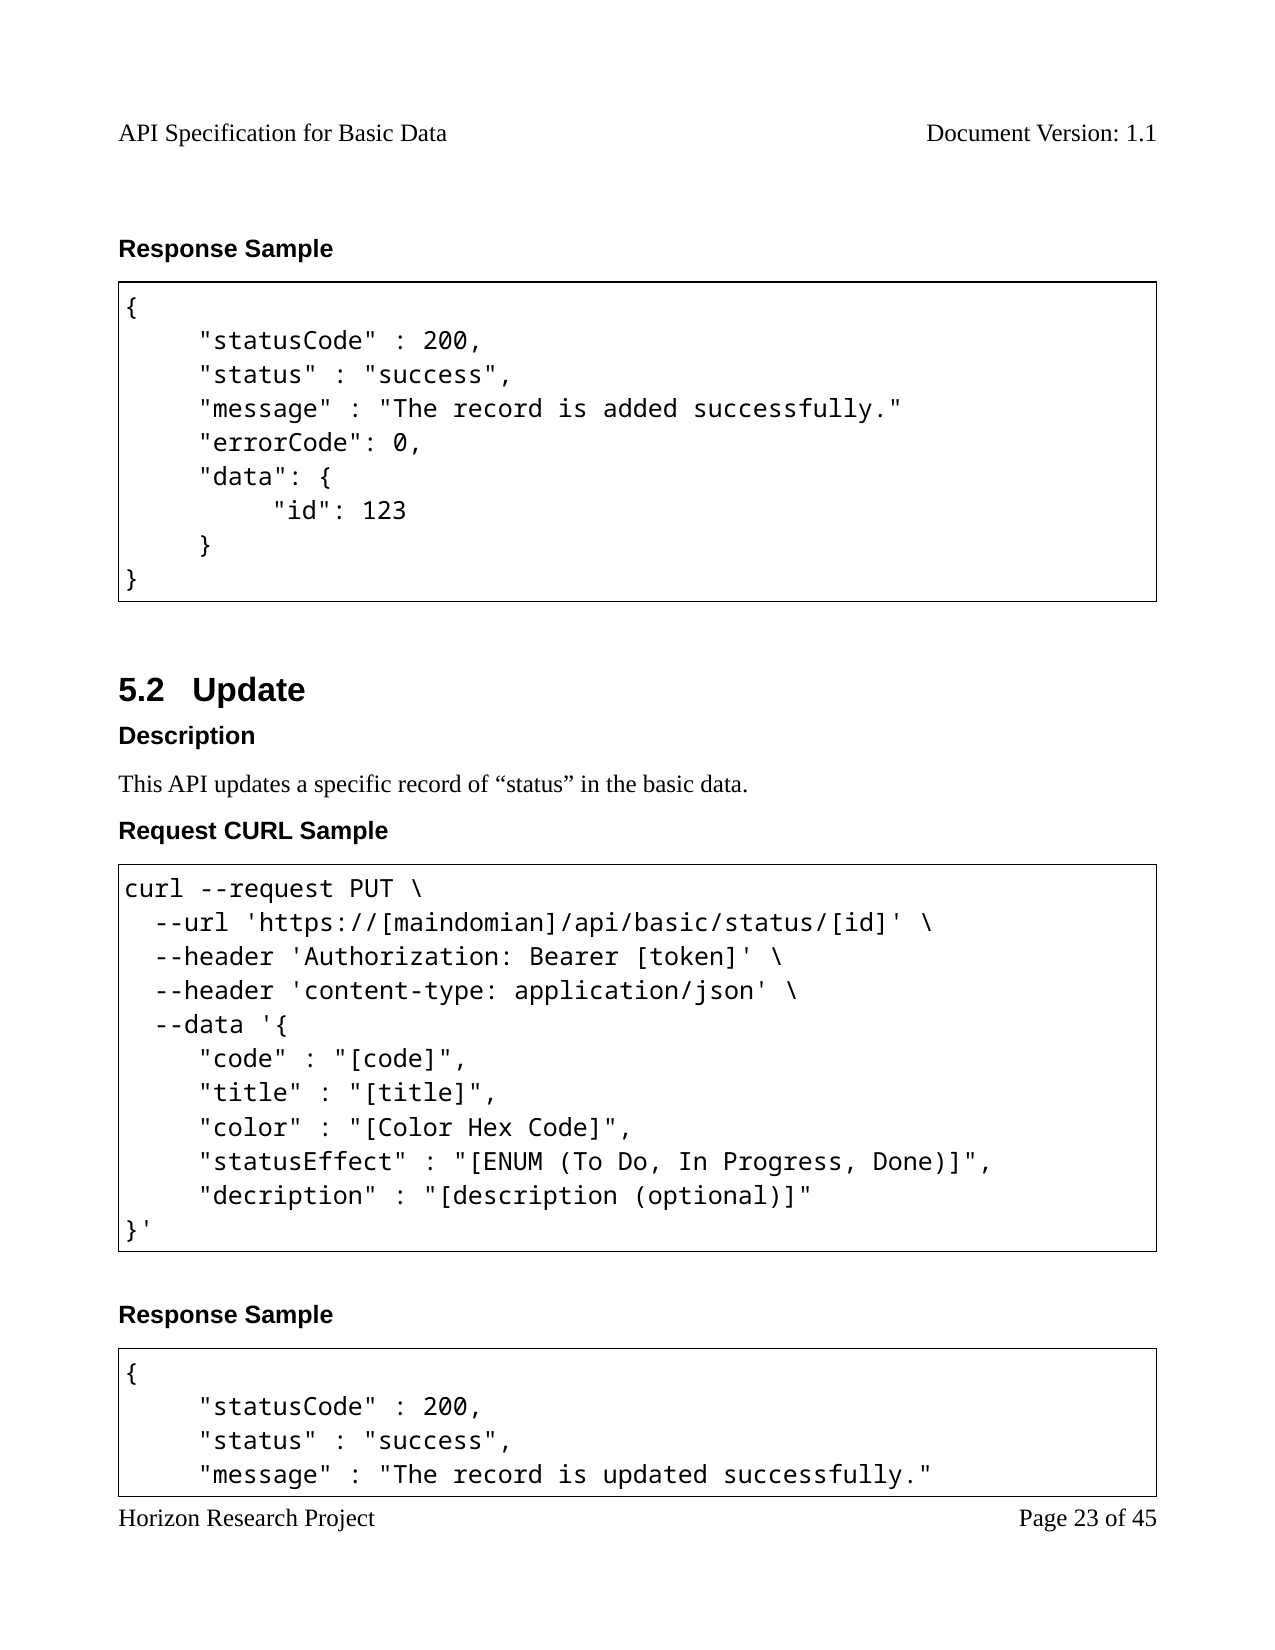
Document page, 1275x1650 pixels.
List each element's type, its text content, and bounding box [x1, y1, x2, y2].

text Response Sample [118, 1300, 1157, 1328]
table_header { "statusCode" : 200, "status" : "success", "message" : "The record is added successfully." "errorCode": 0, "data": { "id": 123 } } [119, 283, 1156, 601]
text Description [118, 721, 1157, 750]
subtitle Update [118, 670, 1157, 709]
table_header curl --request PUT \ --url 'https://[maindomian]/api/basic/status/[id]' \ --header 'Authorization: Bearer [token]' \ --header 'content-type: application/json' \ --data '{ "code" : "[code]", "title" : "[title]", "color" : "[Color Hex Code]", "statusEffect" : "[ENUM (To Do, In Progress, Done)]", "decription" : "[description (optional)]" }' [119, 865, 1156, 1251]
text Request CURL Sample [118, 816, 1157, 845]
text This API updates a specific record of “status” in the basic data. [118, 769, 1157, 797]
text Response Sample [118, 234, 1157, 263]
table_header { "statusCode" : 200, "status" : "success", "message" : "The record is updated successfully." [119, 1349, 1156, 1496]
